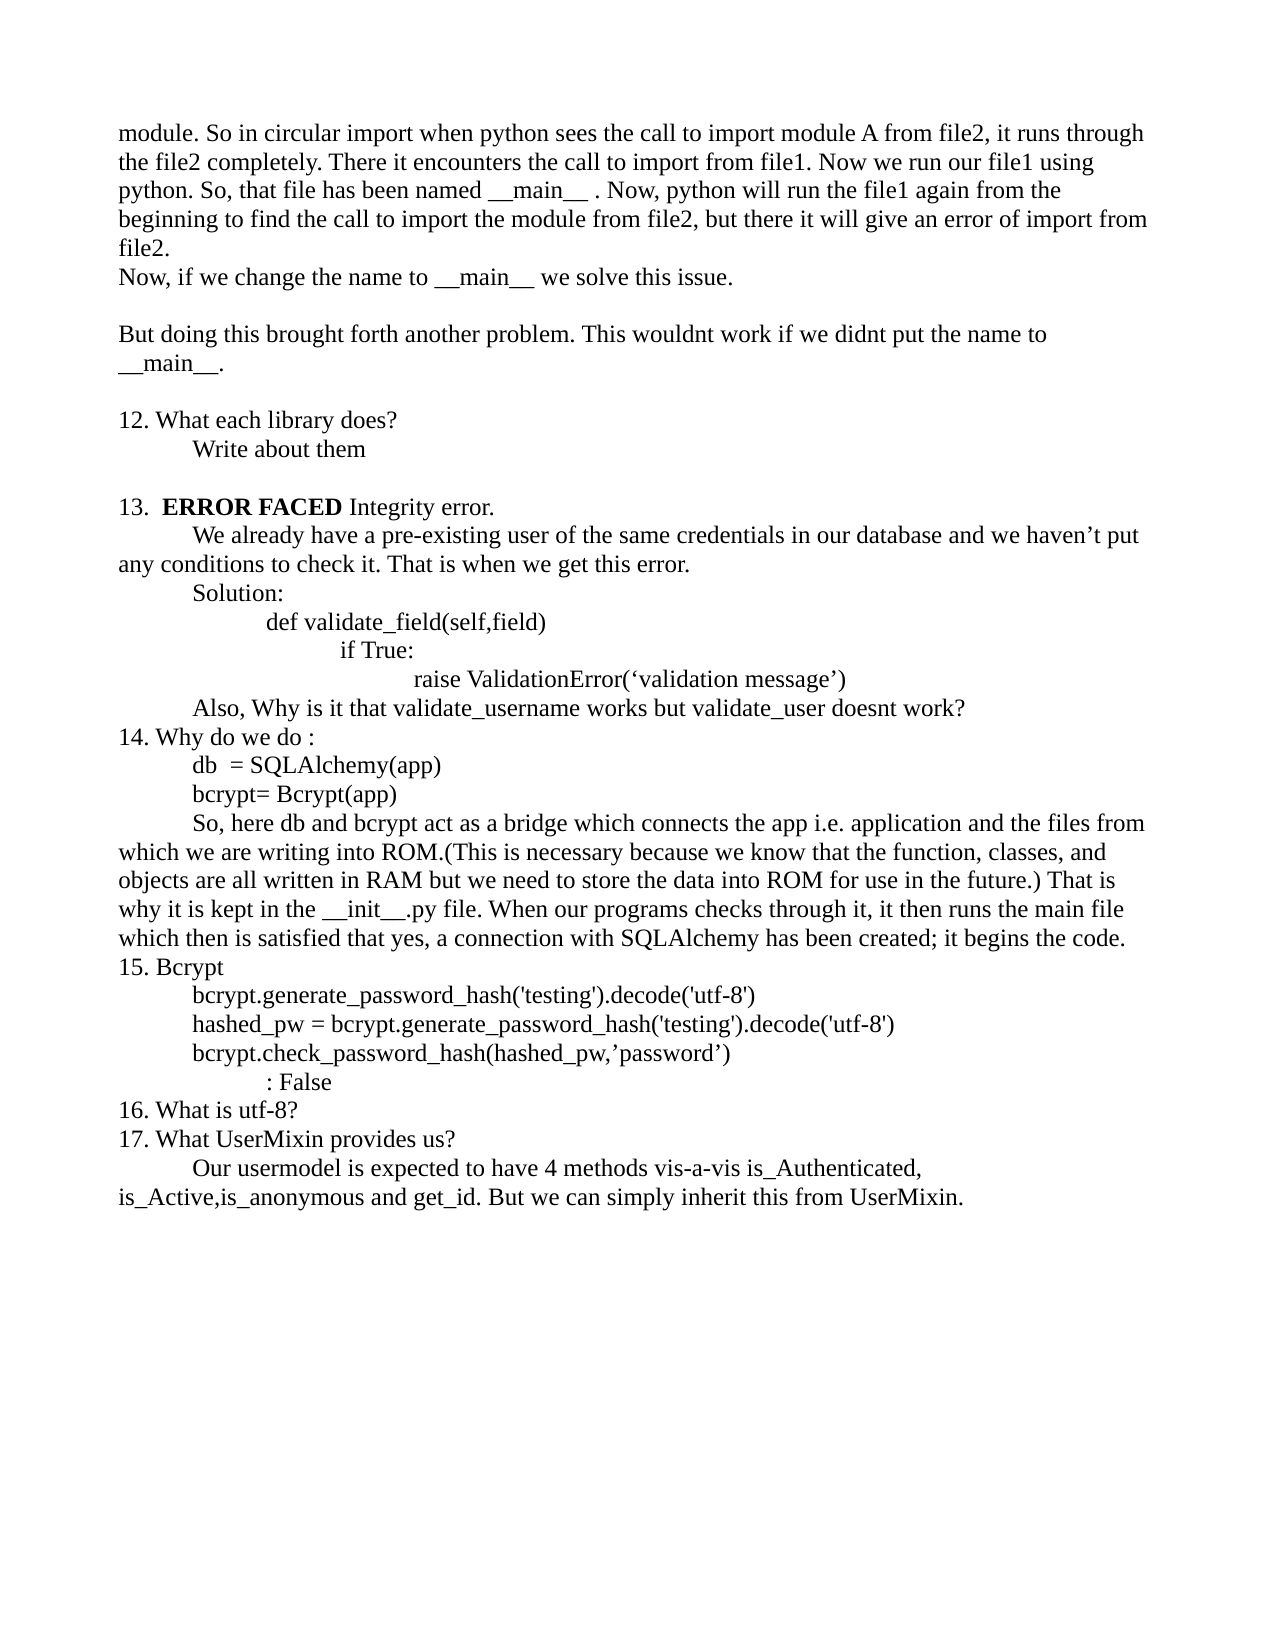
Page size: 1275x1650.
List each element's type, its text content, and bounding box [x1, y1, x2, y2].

table_header [297, 1239, 1157, 1274]
table_cell [118, 1378, 297, 1412]
table_header [118, 1239, 297, 1274]
table_cell [118, 1343, 297, 1378]
text hashed_pw = bcrypt.generate_password_hash('testing').decode('utf-8') [118, 1009, 1157, 1038]
text db = SQLAlchemy(app) [118, 751, 1157, 779]
text bcrypt.check_password_hash(hashed_pw,’password’) [118, 1038, 1157, 1067]
text bcrypt.generate_password_hash('testing').decode('utf-8') [118, 981, 1157, 1009]
text 14. Why do we do : [118, 722, 1157, 751]
text 15. Bcrypt [118, 952, 1157, 981]
table_cell [297, 1309, 1157, 1343]
text So, here db and bcrypt act as a bridge which connects the app i.e. application and the files from which we are writing into ROM.(This is necessary because we know that the function, classes, and objects are all written in RAM but we need to store the data into ROM for use in the future.) That is why it is kept in the __init__.py file. When our programs checks through it, it then runs the main file which then is satisfied that yes, a connection with SQLAlchemy has been created; it begins the code. [118, 808, 1157, 952]
table_cell [118, 1481, 297, 1516]
table_cell [118, 1412, 297, 1447]
table_cell [297, 1343, 1157, 1378]
text Now, if we change the name to __main__ we solve this issue. [118, 262, 1157, 291]
table_cell [297, 1378, 1157, 1412]
text bcrypt= Bcrypt(app) [118, 779, 1157, 808]
text raise ValidationError(‘validation message’) [118, 664, 1157, 693]
text 16. What is utf-8? [118, 1096, 1157, 1124]
table_cell [118, 1447, 297, 1481]
text 13. ERROR FACED Integrity error. [118, 492, 1157, 521]
table_cell [297, 1481, 1157, 1516]
text 17. What UserMixin provides us? [118, 1124, 1157, 1153]
text module. So in circular import when python sees the call to import module A from file2, it runs through the file2 completely. There it encounters the call to import from file1. Now we run our file1 using python. So, that file has been named __main__ . Now, python will run the file1 again from the beginning to find the call to import the module from file2, but there it will give an error of import from file2. [118, 118, 1157, 262]
text 12. What each library does? [118, 406, 1157, 434]
table_cell [118, 1274, 297, 1308]
text Our usermodel is expected to have 4 methods vis-a-vis is_Authenticated, is_Active,is_anonymous and get_id. But we can simply inherit this from UserMixin. [118, 1153, 1157, 1211]
text : False [118, 1067, 1157, 1096]
table_cell [297, 1412, 1157, 1447]
text We already have a pre-existing user of the same credentials in our database and we haven’t put any conditions to check it. That is when we get this error. [118, 521, 1157, 578]
text But doing this brought forth another problem. This wouldnt work if we didnt put the name to __main__. [118, 319, 1157, 377]
table_cell [297, 1447, 1157, 1481]
text Write about them [118, 434, 1157, 463]
table_cell [297, 1274, 1157, 1308]
text def validate_field(self,field) [118, 607, 1157, 636]
text Also, Why is it that validate_username works but validate_user doesnt work? [118, 693, 1157, 722]
text if True: [118, 636, 1157, 664]
table_cell [118, 1309, 297, 1343]
text Solution: [118, 578, 1157, 607]
